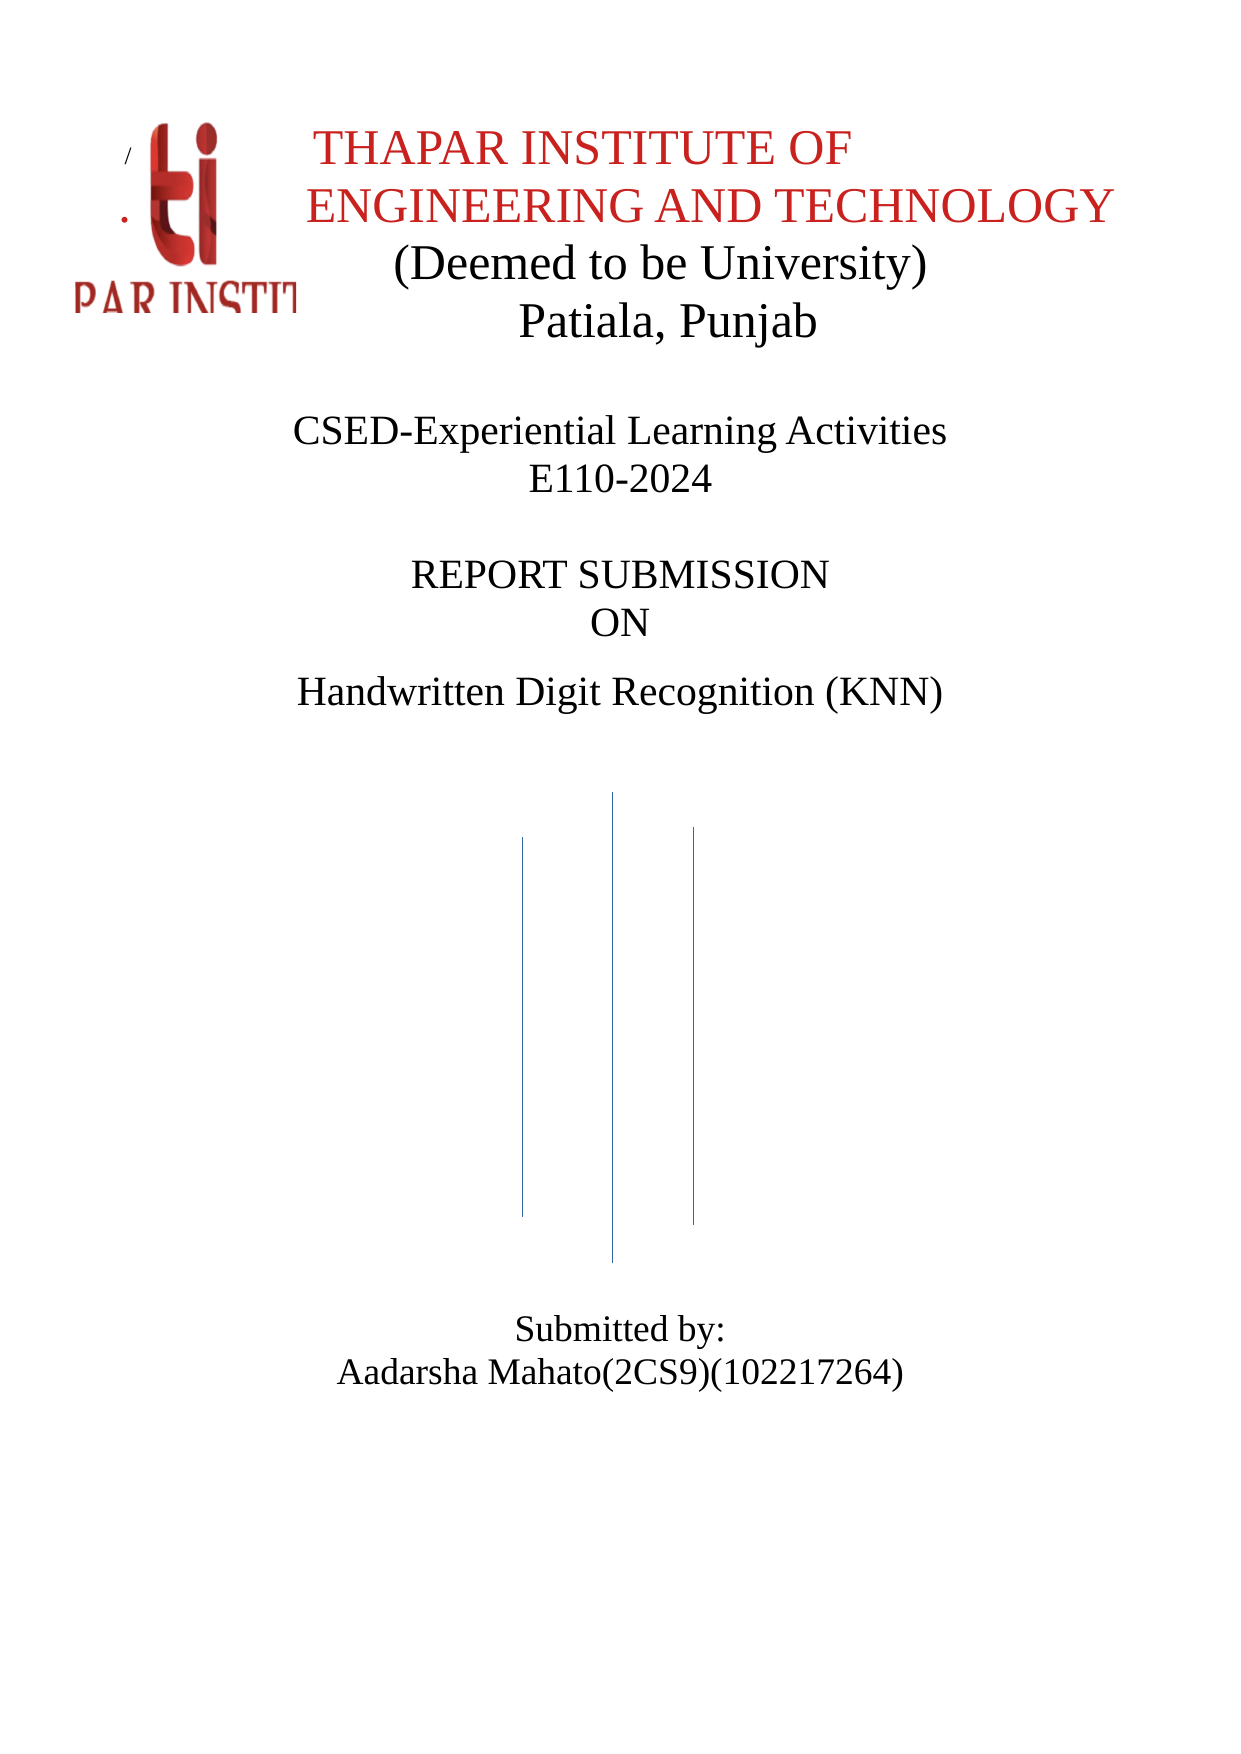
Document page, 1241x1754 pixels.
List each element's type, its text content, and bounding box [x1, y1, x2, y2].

picture [75, 112, 297, 313]
text CSED-Experiential Learning Activities [118, 406, 1122, 453]
text Patiala, Punjab [118, 291, 1122, 348]
text Submitted by: [118, 1306, 1122, 1349]
text (Deemed to be University) [297, 233, 1122, 291]
subtitle Handwritten Digit Recognition (KNN) [118, 666, 1122, 714]
text E110-2024 [118, 453, 1122, 501]
text Aadarsha Mahato(2CS9)(102217264) [118, 1349, 1122, 1392]
text / THAPAR INSTITUTE OF . ENGINEERING AND TECHNOLOGY [297, 118, 1122, 233]
text REPORT SUBMISSION ON [118, 549, 1122, 645]
